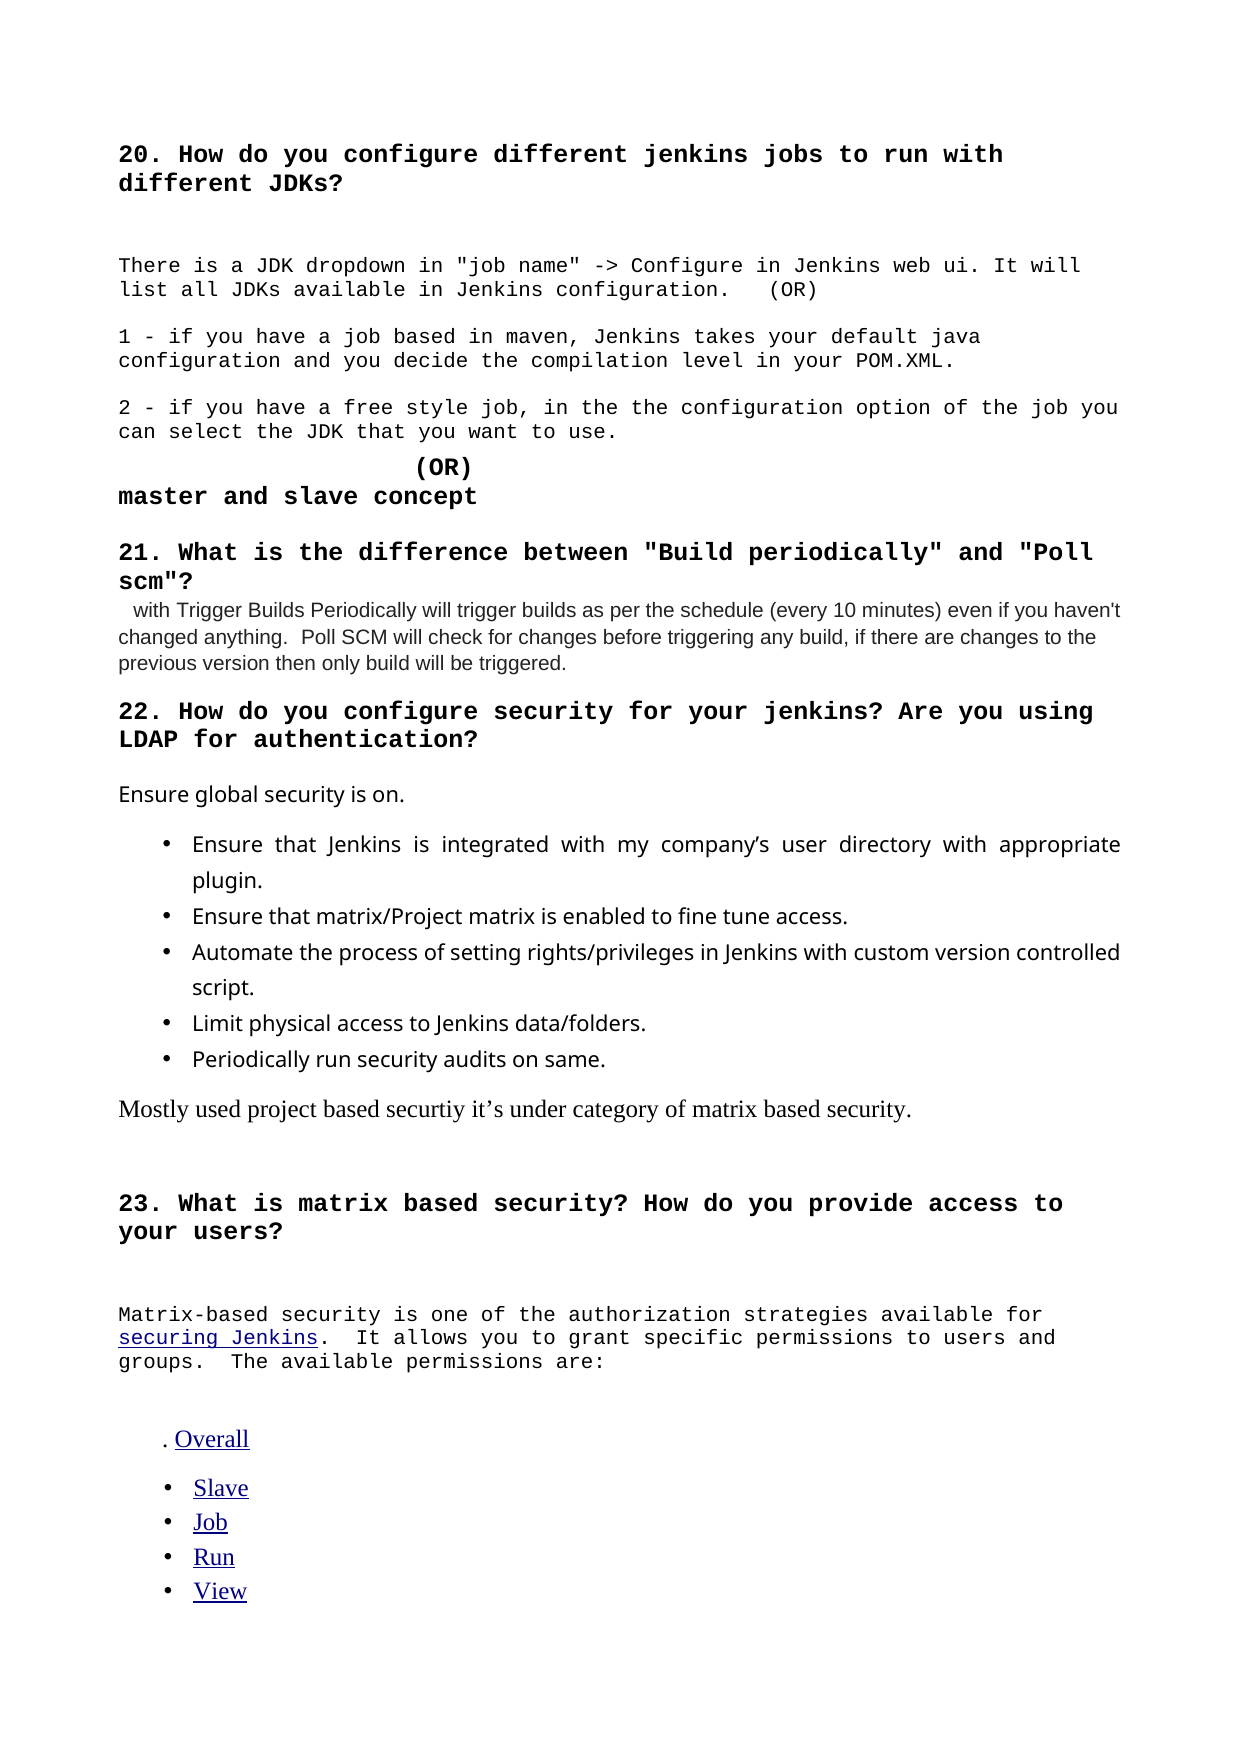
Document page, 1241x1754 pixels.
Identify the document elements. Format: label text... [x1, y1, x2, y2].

text There is a JDK dropdown in "job name" -> Configure in Jenkins web ui. It will list all JDKs available in Jenkins configuration. (OR) [118, 227, 1122, 302]
text 20. How do you configure different jenkins jobs to run with different JDKs? [118, 142, 1122, 198]
list Ensure that matrix/Project matrix is enabled to fine tune access. [162, 901, 1122, 931]
text 21. What is the difference between "Build periodically" and "Poll scm"? [118, 540, 1122, 597]
table_header [118, 444, 136, 455]
text master and slave concept [118, 483, 1122, 512]
text Mostly used project based securtiy it’s under category of matrix based security. [118, 1094, 1122, 1123]
text . Overall [118, 1424, 1122, 1452]
list Run [164, 1542, 1122, 1570]
text (OR) [118, 455, 1122, 483]
list Automate the process of setting rights/privileges in Jenkins with custom version controlled script. [162, 936, 1122, 1002]
text 23. What is matrix based security? How do you provide access to your users? [118, 1190, 1122, 1247]
text 2 - if you have a free style job, in the the configuration option of the job you can select the JDK that you want to use. [118, 397, 1122, 444]
text 1 - if you have a job based in maven, Jenkins takes your default java configuration and you decide the compilation level in your POM.XML. [118, 326, 1122, 373]
text Ensure global security is on. [118, 779, 1122, 809]
list Ensure that Jenkins is integrated with my company’s user directory with appropriate plugin. [162, 829, 1122, 895]
list Limit physical access to Jenkins data/folders. [162, 1008, 1122, 1038]
text Matrix-based security is one of the authorization strategies available for securing Jenkins. It allows you to grant specific permissions to users and groups. The available permissions are: [118, 1275, 1122, 1374]
list Periodically run security audits on same. [162, 1044, 1122, 1073]
text with Trigger Builds Periodically will trigger builds as per the schedule (every 10 minutes) even if you haven't changed anything. Poll SCM will check for changes before triggering any build, if there are changes to the previous version then only build will be triggered. [118, 597, 1122, 675]
list Job [164, 1507, 1122, 1536]
list Slave [164, 1473, 1122, 1501]
list View [164, 1576, 1122, 1605]
text 22. How do you configure security for your jenkins? Are you using LDAP for authentication? [118, 699, 1122, 755]
